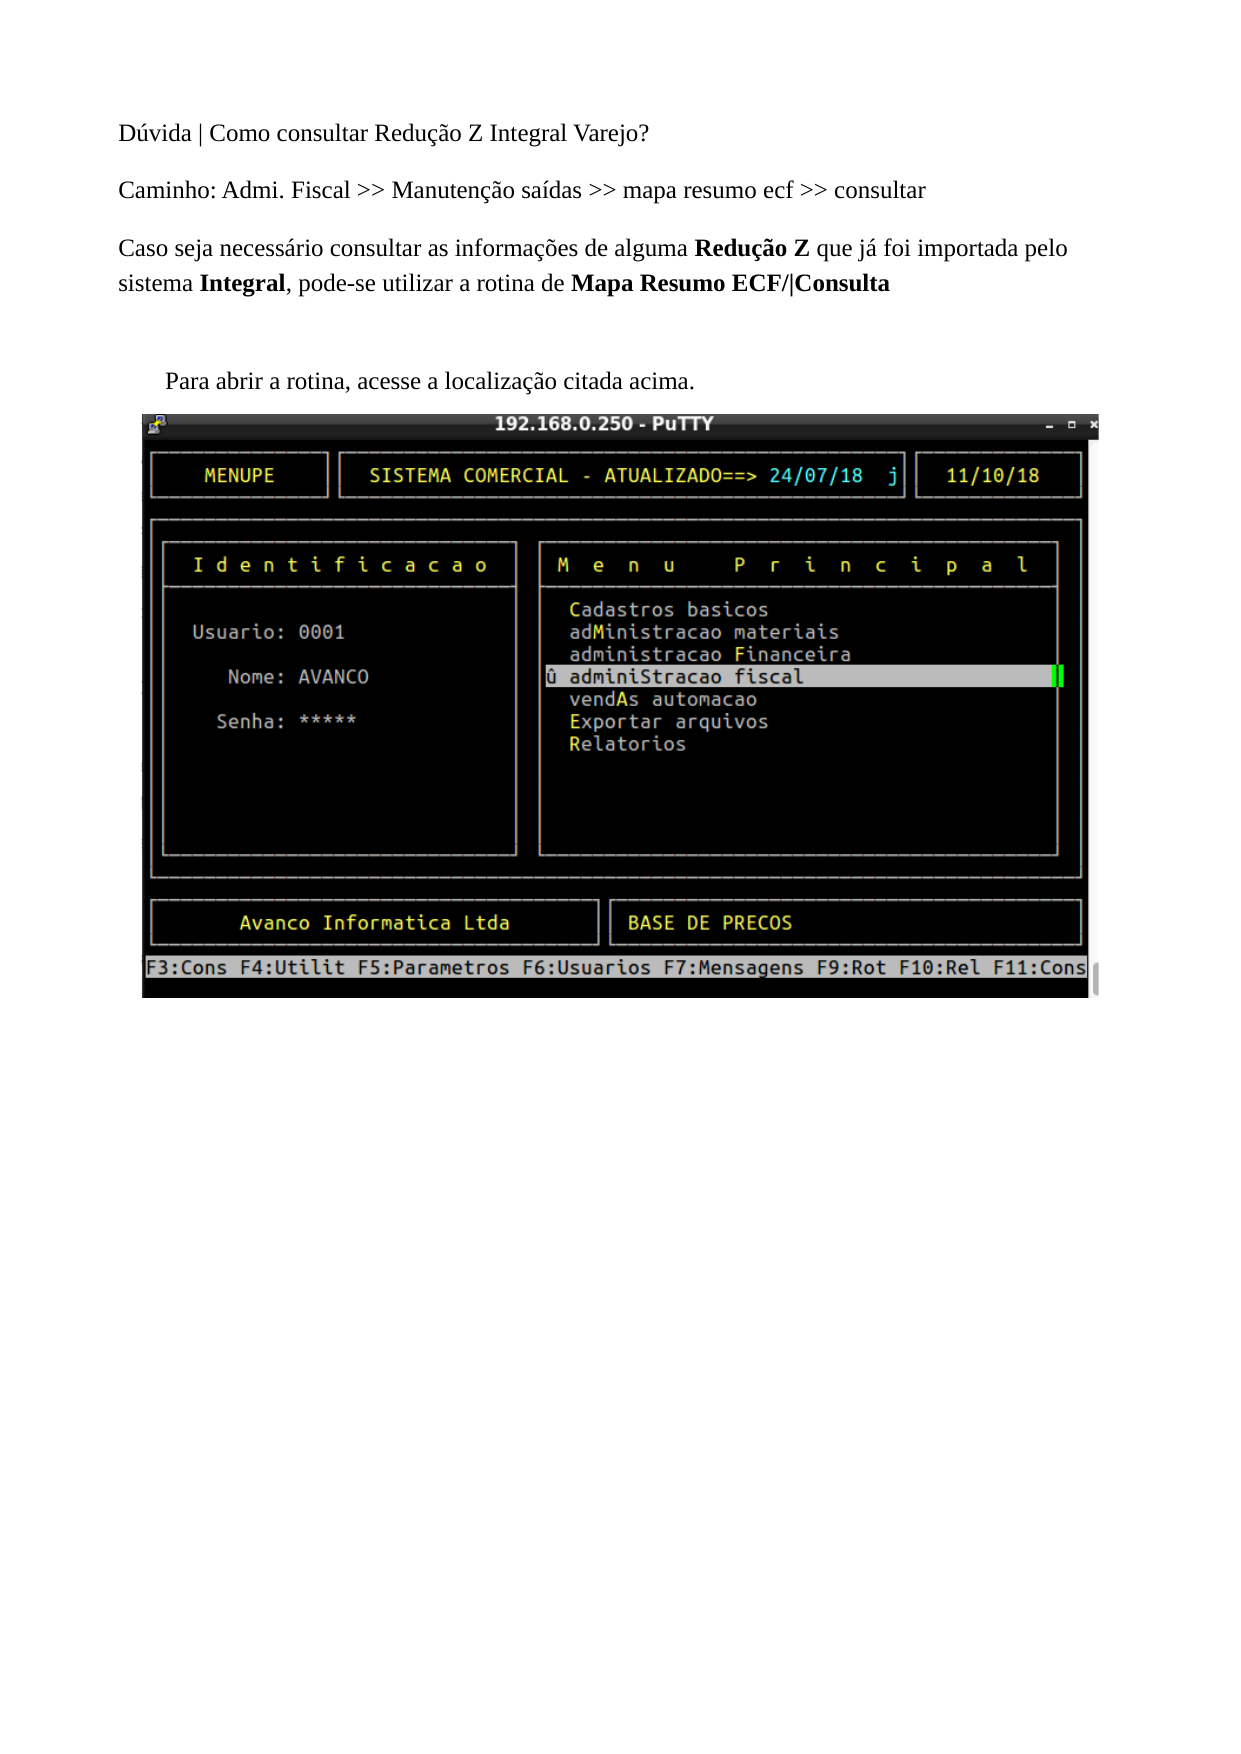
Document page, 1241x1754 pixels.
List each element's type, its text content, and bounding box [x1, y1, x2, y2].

text Caminho: Admi. Fiscal >> Manutenção saídas >> mapa resumo ecf >> consultar [118, 176, 1122, 204]
picture [141, 414, 1099, 998]
text Dúvida | Como consultar Redução Z Integral Varejo? [118, 118, 1122, 147]
text Para abrir a rotina, acesse a localização citada acima. [165, 366, 1122, 394]
text Caso seja necessário consultar as informações de alguma Redução Z que já foi importada pelo sistema Integral, pode-se utilizar a rotina de Mapa Resumo ECF/|Consulta [118, 233, 1122, 296]
